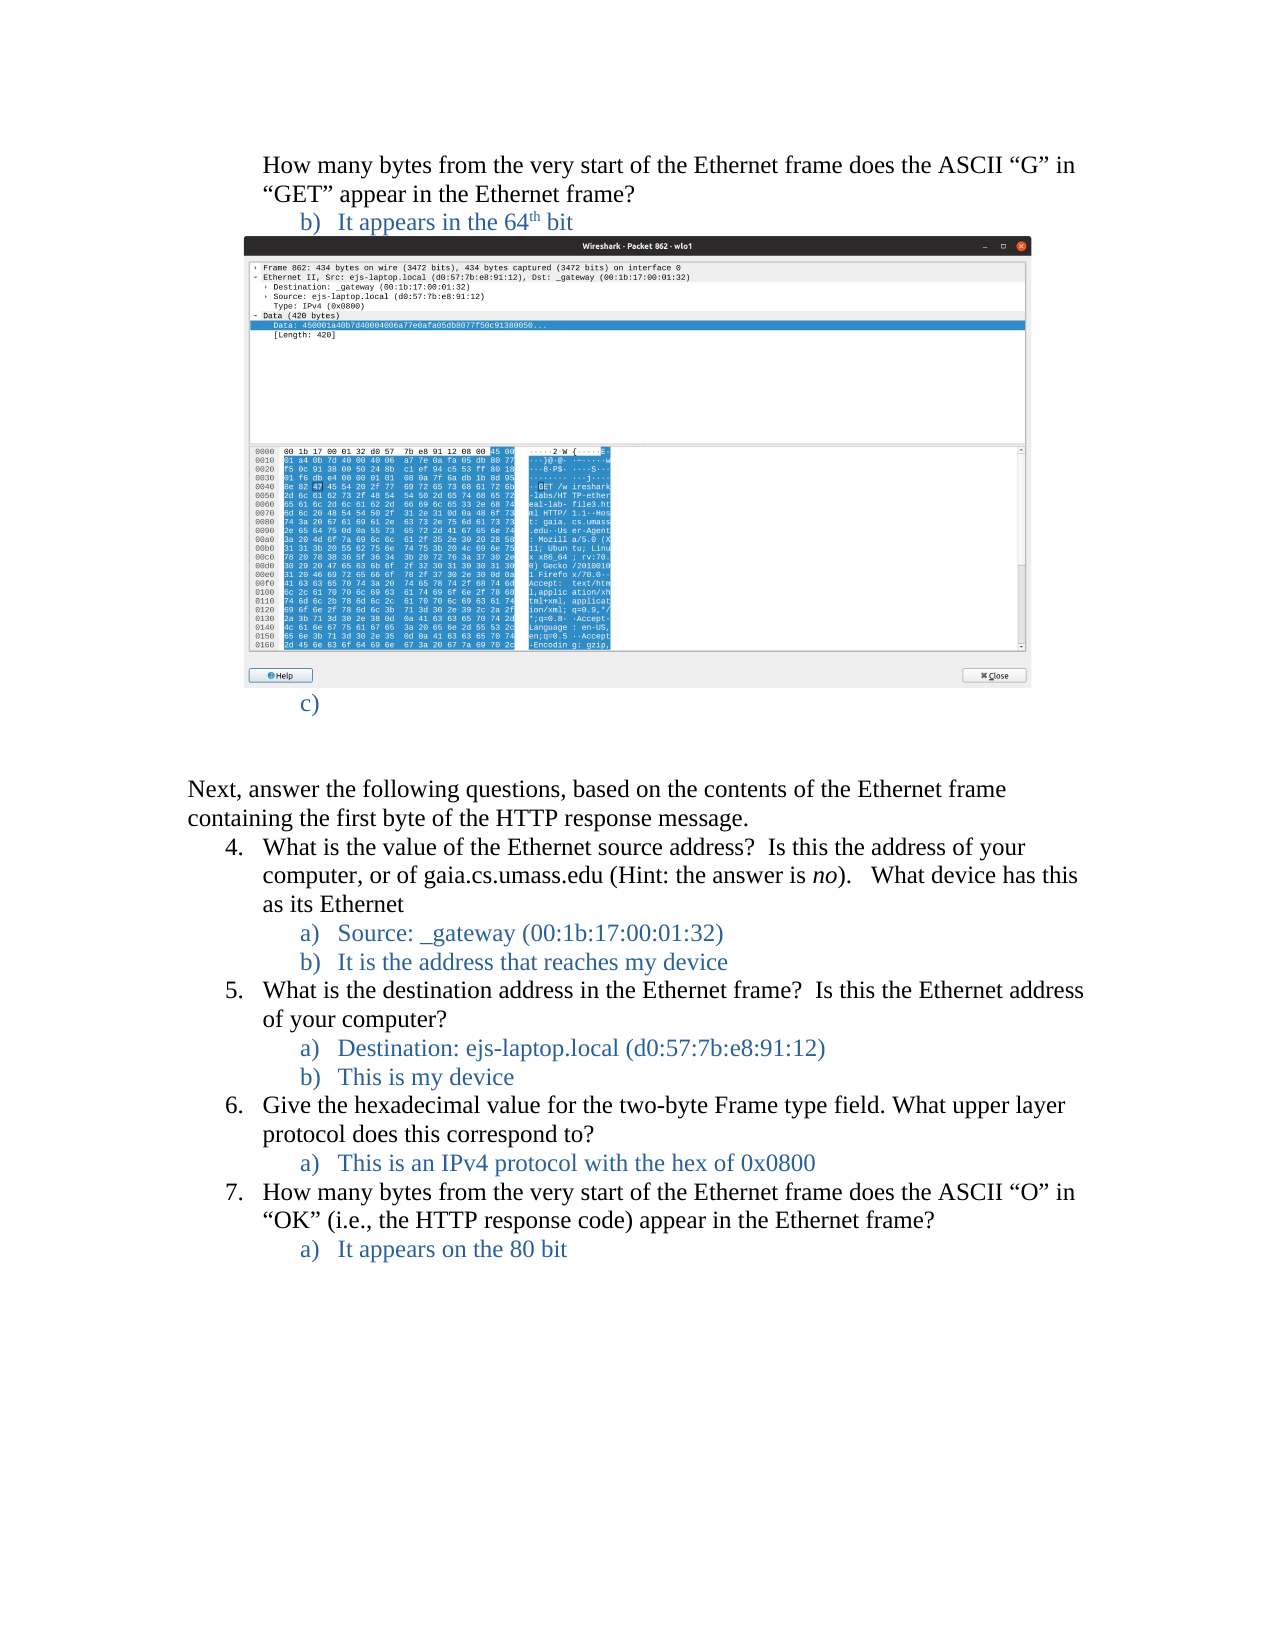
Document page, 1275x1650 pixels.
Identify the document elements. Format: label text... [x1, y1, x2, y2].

list Give the hexadecimal value for the two-byte Frame type field. What upper layer protocol does this correspond to? [225, 1091, 1087, 1148]
picture [243, 236, 1032, 688]
list What is the value of the Ethernet source address? Is this the address of your computer, or of gaia.cs.umass.edu (Hint: the answer is no). What device has this as its Ethernet [225, 832, 1087, 918]
list This is an IPv4 protocol with the hex of 0x0800 [300, 1148, 1087, 1177]
list It is the address that reaches my device [300, 947, 1087, 976]
text Next, answer the following questions, based on the contents of the Ethernet frame containing the first byte of the HTTP response message. [187, 774, 1087, 832]
list This is my device [300, 1062, 1087, 1091]
list It appears in the 64th bit [300, 207, 1087, 236]
list Destination: ejs-laptop.local (d0:57:7b:e8:91:12) [300, 1033, 1087, 1062]
list How many bytes from the very start of the Ethernet frame does the ASCII “O” in “OK” (i.e., the HTTP response code) appear in the Ethernet frame? [225, 1177, 1087, 1234]
list Source: _gateway (00:1b:17:00:01:32) [300, 918, 1087, 947]
list What is the destination address in the Ethernet frame? Is this the Ethernet address of your computer? [225, 976, 1087, 1033]
list How many bytes from the very start of the Ethernet frame does the ASCII “G” in “GET” appear in the Ethernet frame? [225, 150, 1087, 207]
list It appears on the 80 bit [300, 1234, 1087, 1263]
